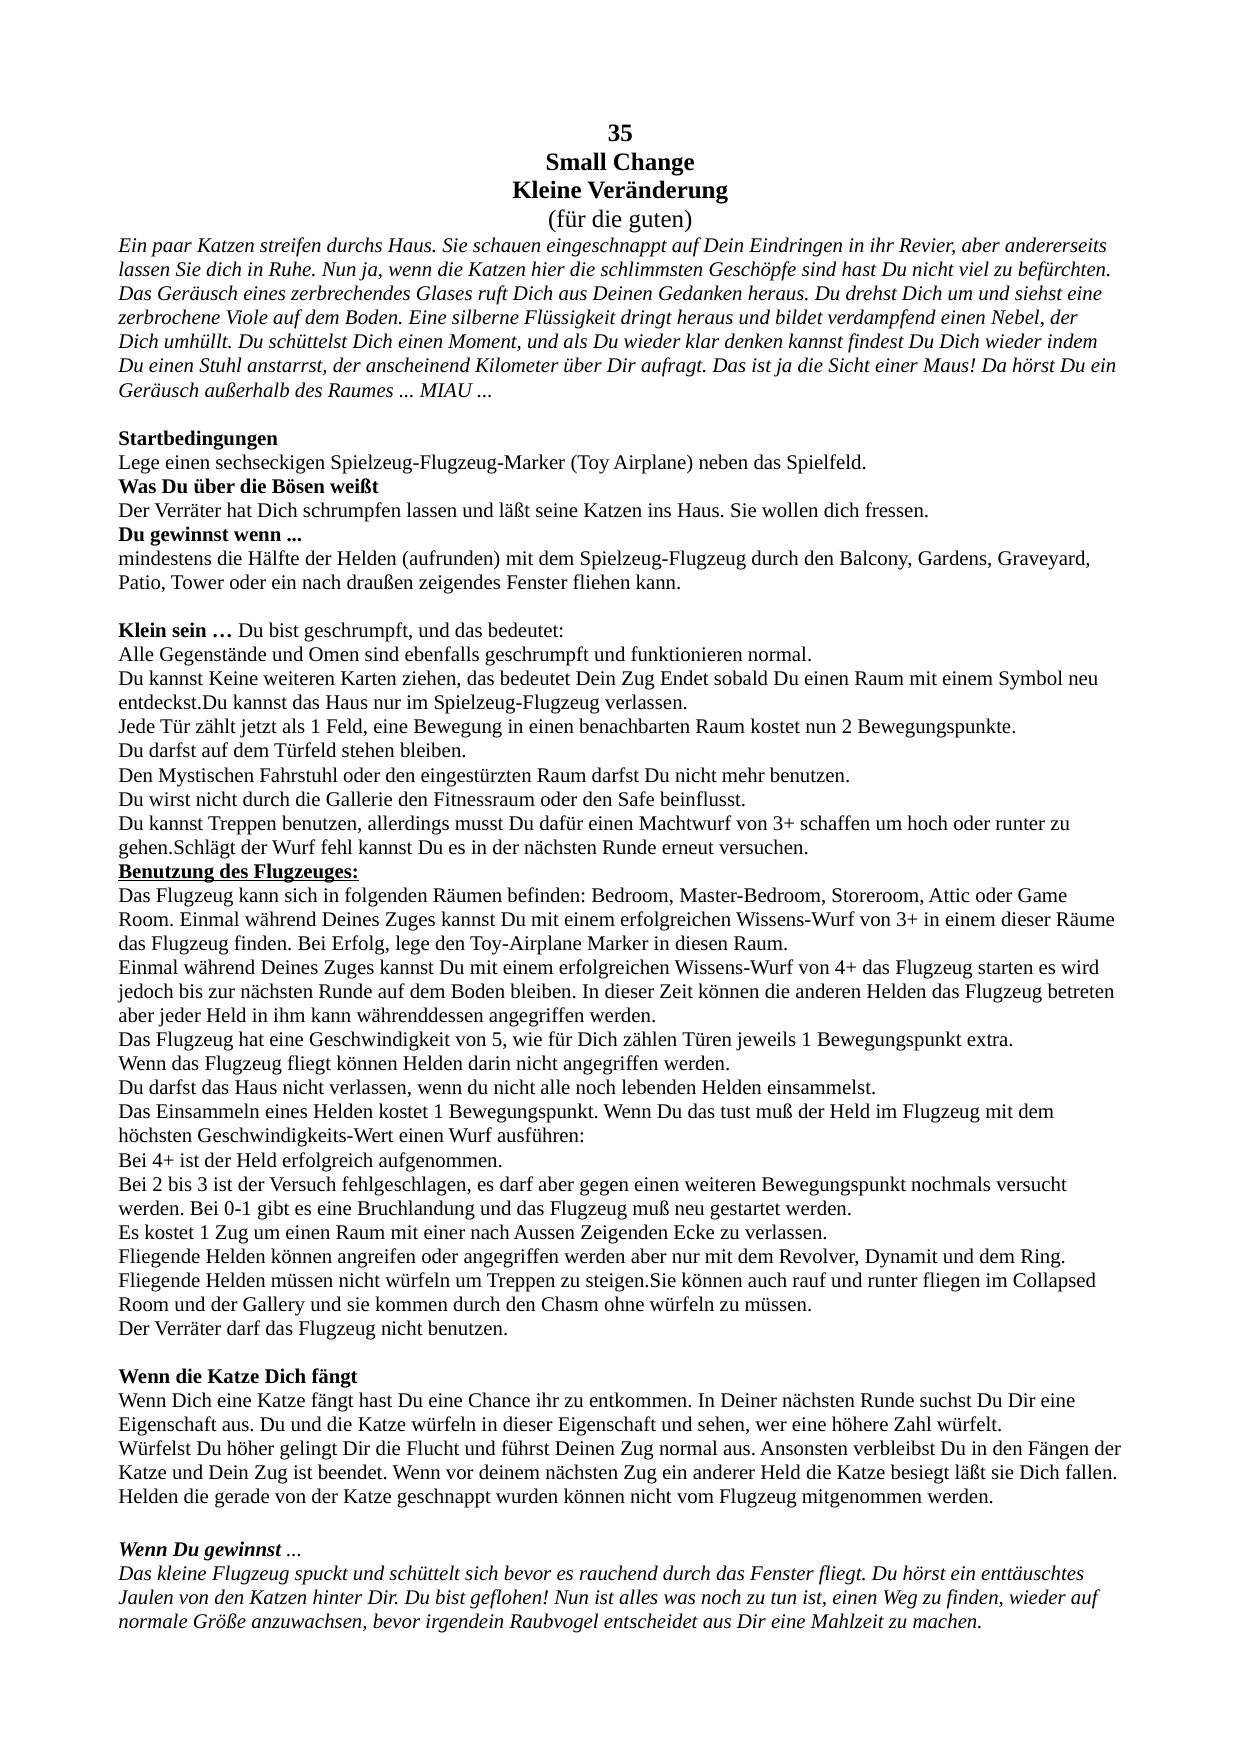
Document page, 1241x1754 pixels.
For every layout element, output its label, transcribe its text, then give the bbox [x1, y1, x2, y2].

text Small Change [118, 147, 1122, 176]
text Der Verräter darf das Flugzeug nicht benutzen. [118, 1316, 1122, 1340]
text Du wirst nicht durch die Gallerie den Fitnessraum oder den Safe beinflusst. [118, 787, 1122, 811]
text Würfelst Du höher gelingt Dir die Flucht und führst Deinen Zug normal aus. Ansonsten verbleibst Du in den Fängen der Katze und Dein Zug ist beendet. Wenn vor deinem nächsten Zug ein anderer Held die Katze besiegt läßt sie Dich fallen. [118, 1436, 1122, 1484]
subtitle Was Du über die Bösen weißt [118, 474, 1122, 498]
text Du kannst Treppen benutzen, allerdings musst Du dafür einen Machtwurf von 3+ schaffen um hoch oder runter zu gehen.Schlägt der Wurf fehl kannst Du es in der nächsten Runde erneut versuchen. [118, 811, 1122, 859]
text Helden die gerade von der Katze geschnappt wurden können nicht vom Flugzeug mitgenommen werden. [118, 1484, 1122, 1508]
text Fliegende Helden müssen nicht würfeln um Treppen zu steigen.Sie können auch rauf und runter fliegen im Collapsed Room und der Gallery und sie kommen durch den Chasm ohne würfeln zu müssen. [118, 1268, 1122, 1316]
text Bei 2 bis 3 ist der Versuch fehlgeschlagen, es darf aber gegen einen weiteren Bewegungspunkt nochmals versucht werden. Bei 0-1 gibt es eine Bruchlandung und das Flugzeug muß neu gestartet werden. [118, 1172, 1122, 1220]
subtitle Startbedingungen [118, 426, 1122, 450]
subtitle Benutzung des Flugzeuges: [118, 859, 1122, 883]
text Ein paar Katzen streifen durchs Haus. Sie schauen eingeschnappt auf Dein Eindringen in ihr Revier, aber andererseits lassen Sie dich in Ruhe. Nun ja, wenn die Katzen hier die schlimmsten Geschöpfe sind hast Du nicht viel zu befürchten. Das Geräusch eines zerbrechendes Glases ruft Dich aus Deinen Gedanken heraus. Du drehst Dich um und siehst eine zerbrochene Viole auf dem Boden. Eine silberne Flüssigkeit dringt heraus und bildet verdampfend einen Nebel, der Dich umhüllt. Du schüttelst Dich einen Moment, und als Du wieder klar denken kannst findest Du Dich wieder indem Du einen Stuhl anstarrst, der anscheinend Kilometer über Dir aufragt. Das ist ja die Sicht einer Maus! Da hörst Du ein Geräusch außerhalb des Raumes ... MIAU ... [118, 233, 1122, 402]
subtitle Klein sein … Du bist geschrumpft, und das bedeutet: [118, 618, 1122, 642]
text Das kleine Flugzeug spuckt und schüttelt sich bevor es rauchend durch das Fenster fliegt. Du hörst ein enttäuschtes Jaulen von den Katzen hinter Dir. Du bist geflohen! Nun ist alles was noch zu tun ist, einen Weg zu finden, wieder auf normale Größe anzuwachsen, bevor irgendein Raubvogel entscheidet aus Dir eine Mahlzeit zu machen. [118, 1561, 1122, 1633]
text Das Flugzeug kann sich in folgenden Räumen befinden: Bedroom, Master-Bedroom, Storeroom, Attic oder Game Room. Einmal während Deines Zuges kannst Du mit einem erfolgreichen Wissens-Wurf von 3+ in einem dieser Räume das Flugzeug finden. Bei Erfolg, lege den Toy-Airplane Marker in diesen Raum. [118, 883, 1122, 955]
text Den Mystischen Fahrstuhl oder den eingestürzten Raum darfst Du nicht mehr benutzen. [118, 762, 1122, 787]
text Kleine Veränderung [118, 176, 1122, 204]
text Das Flugzeug hat eine Geschwindigkeit von 5, wie für Dich zählen Türen jeweils 1 Bewegungspunkt extra. [118, 1027, 1122, 1051]
text Wenn die Katze Dich fängt [118, 1364, 1122, 1388]
text Du darfst das Haus nicht verlassen, wenn du nicht alle noch lebenden Helden einsammelst. [118, 1075, 1122, 1099]
text Bei 4+ ist der Held erfolgreich aufgenommen. [118, 1147, 1122, 1172]
text Einmal während Deines Zuges kannst Du mit einem erfolgreichen Wissens-Wurf von 4+ das Flugzeug starten es wird jedoch bis zur nächsten Runde auf dem Boden bleiben. In dieser Zeit können die anderen Helden das Flugzeug betreten aber jeder Held in ihm kann währenddessen angegriffen werden. [118, 955, 1122, 1027]
text Lege einen sechseckigen Spielzeug-Flugzeug-Marker (Toy Airplane) neben das Spielfeld. [118, 450, 1122, 474]
text Fliegende Helden können angreifen oder angegriffen werden aber nur mit dem Revolver, Dynamit und dem Ring. [118, 1244, 1122, 1268]
text Wenn das Flugzeug fliegt können Helden darin nicht angegriffen werden. [118, 1051, 1122, 1075]
text Alle Gegenstände und Omen sind ebenfalls geschrumpft und funktionieren normal. [118, 642, 1122, 666]
text 35 [118, 118, 1122, 147]
text Du gewinnst wenn ... [118, 522, 1122, 546]
text Wenn Dich eine Katze fängt hast Du eine Chance ihr zu entkommen. In Deiner nächsten Runde suchst Du Dir eine Eigenschaft aus. Du und die Katze würfeln in dieser Eigenschaft und sehen, wer eine höhere Zahl würfelt. [118, 1388, 1122, 1436]
text mindestens die Hälfte der Helden (aufrunden) mit dem Spielzeug-Flugzeug durch den Balcony, Gardens, Graveyard, Patio, Tower oder ein nach draußen zeigendes Fenster fliehen kann. [118, 546, 1122, 594]
text Wenn Du gewinnst ... [118, 1537, 1122, 1561]
text Du darfst auf dem Türfeld stehen bleiben. [118, 738, 1122, 762]
text Jede Tür zählt jetzt als 1 Feld, eine Bewegung in einen benachbarten Raum kostet nun 2 Bewegungspunkte. [118, 714, 1122, 738]
text (für die guten) [118, 204, 1122, 233]
text Es kostet 1 Zug um einen Raum mit einer nach Aussen Zeigenden Ecke zu verlassen. [118, 1220, 1122, 1244]
text Du kannst Keine weiteren Karten ziehen, das bedeutet Dein Zug Endet sobald Du einen Raum mit einem Symbol neu entdeckst.Du kannst das Haus nur im Spielzeug-Flugzeug verlassen. [118, 666, 1122, 714]
text Der Verräter hat Dich schrumpfen lassen und läßt seine Katzen ins Haus. Sie wollen dich fressen. [118, 498, 1122, 522]
text Das Einsammeln eines Helden kostet 1 Bewegungspunkt. Wenn Du das tust muß der Held im Flugzeug mit dem höchsten Geschwindigkeits-Wert einen Wurf ausführen: [118, 1099, 1122, 1147]
